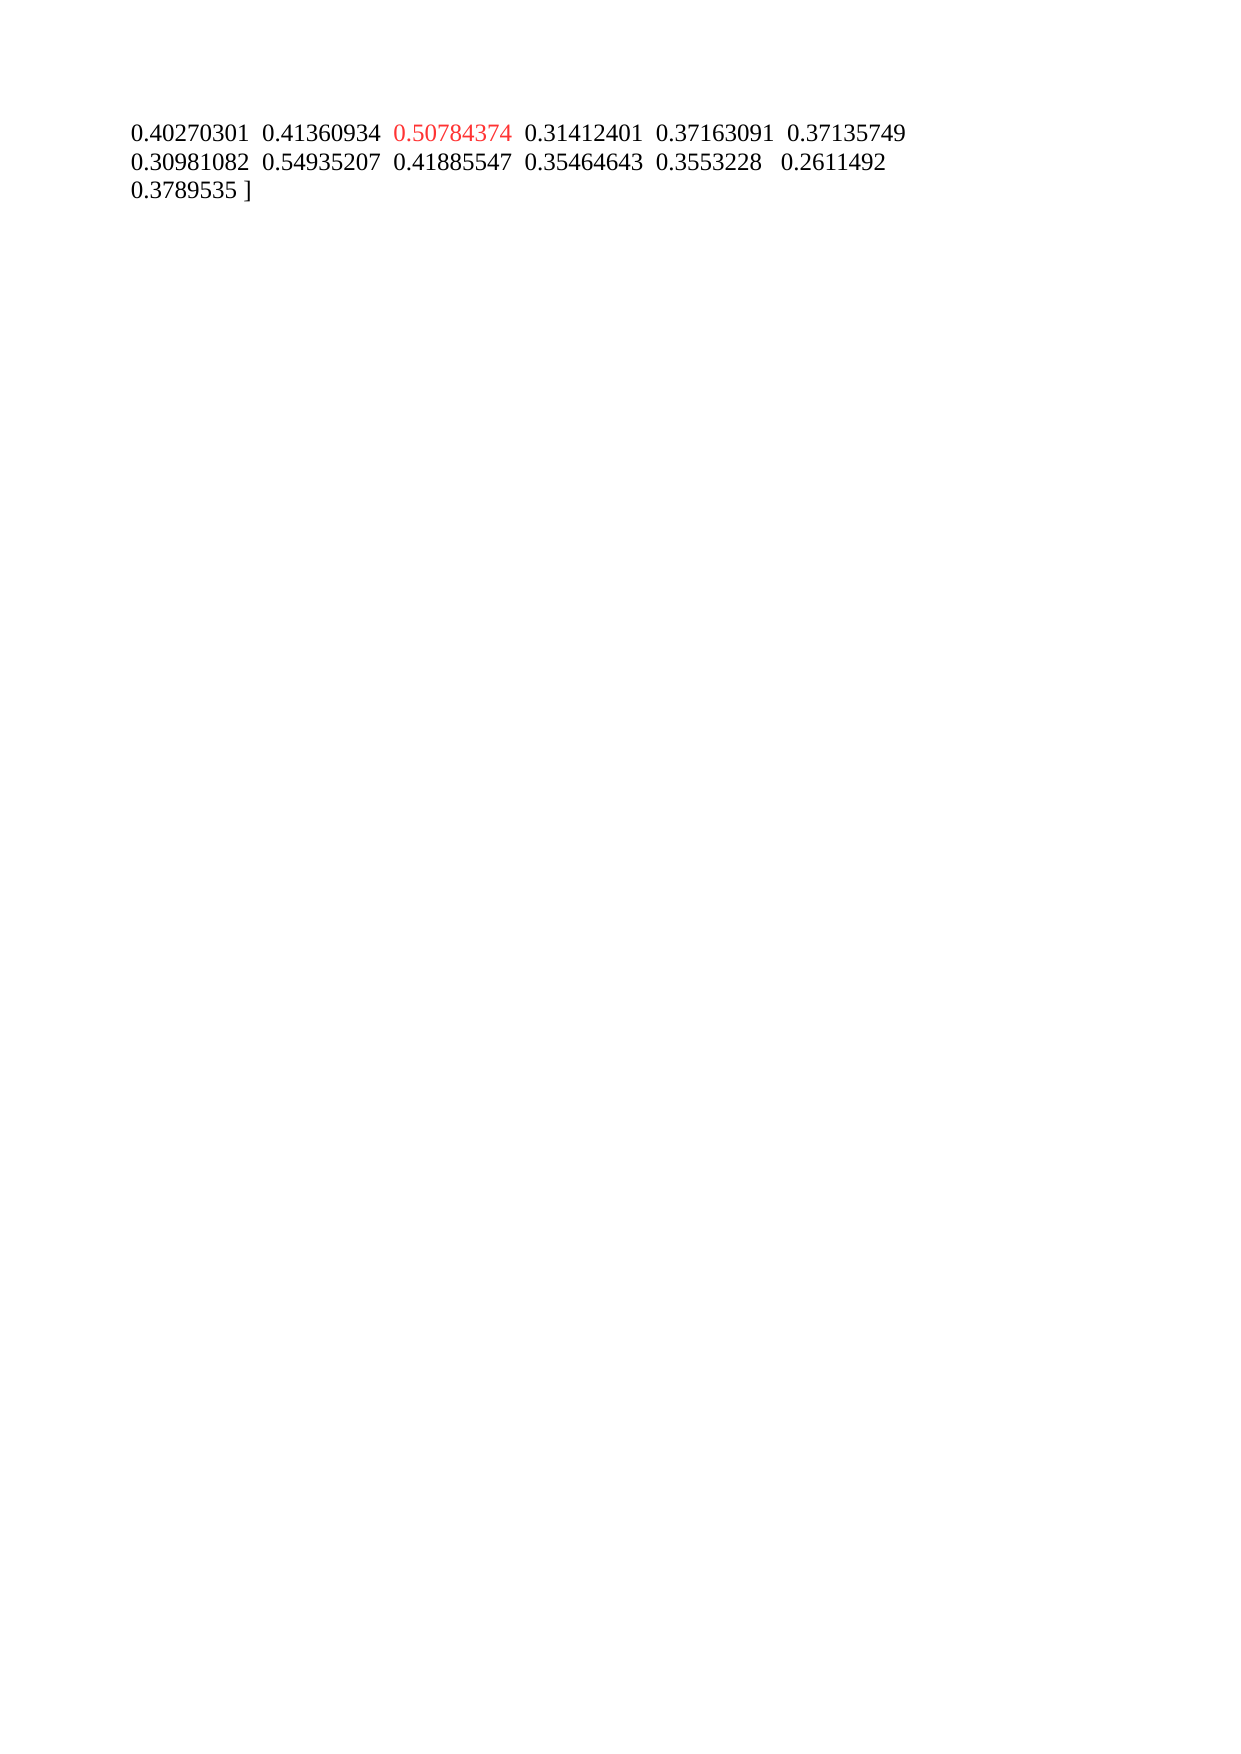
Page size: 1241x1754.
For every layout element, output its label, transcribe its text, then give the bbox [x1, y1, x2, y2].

text 0.40270301 0.41360934 0.50784374 0.31412401 0.37163091 0.37135749 [118, 118, 1122, 147]
text 0.3789535 ] [118, 176, 1122, 204]
text 0.30981082 0.54935207 0.41885547 0.35464643 0.3553228 0.2611492 [118, 147, 1122, 176]
